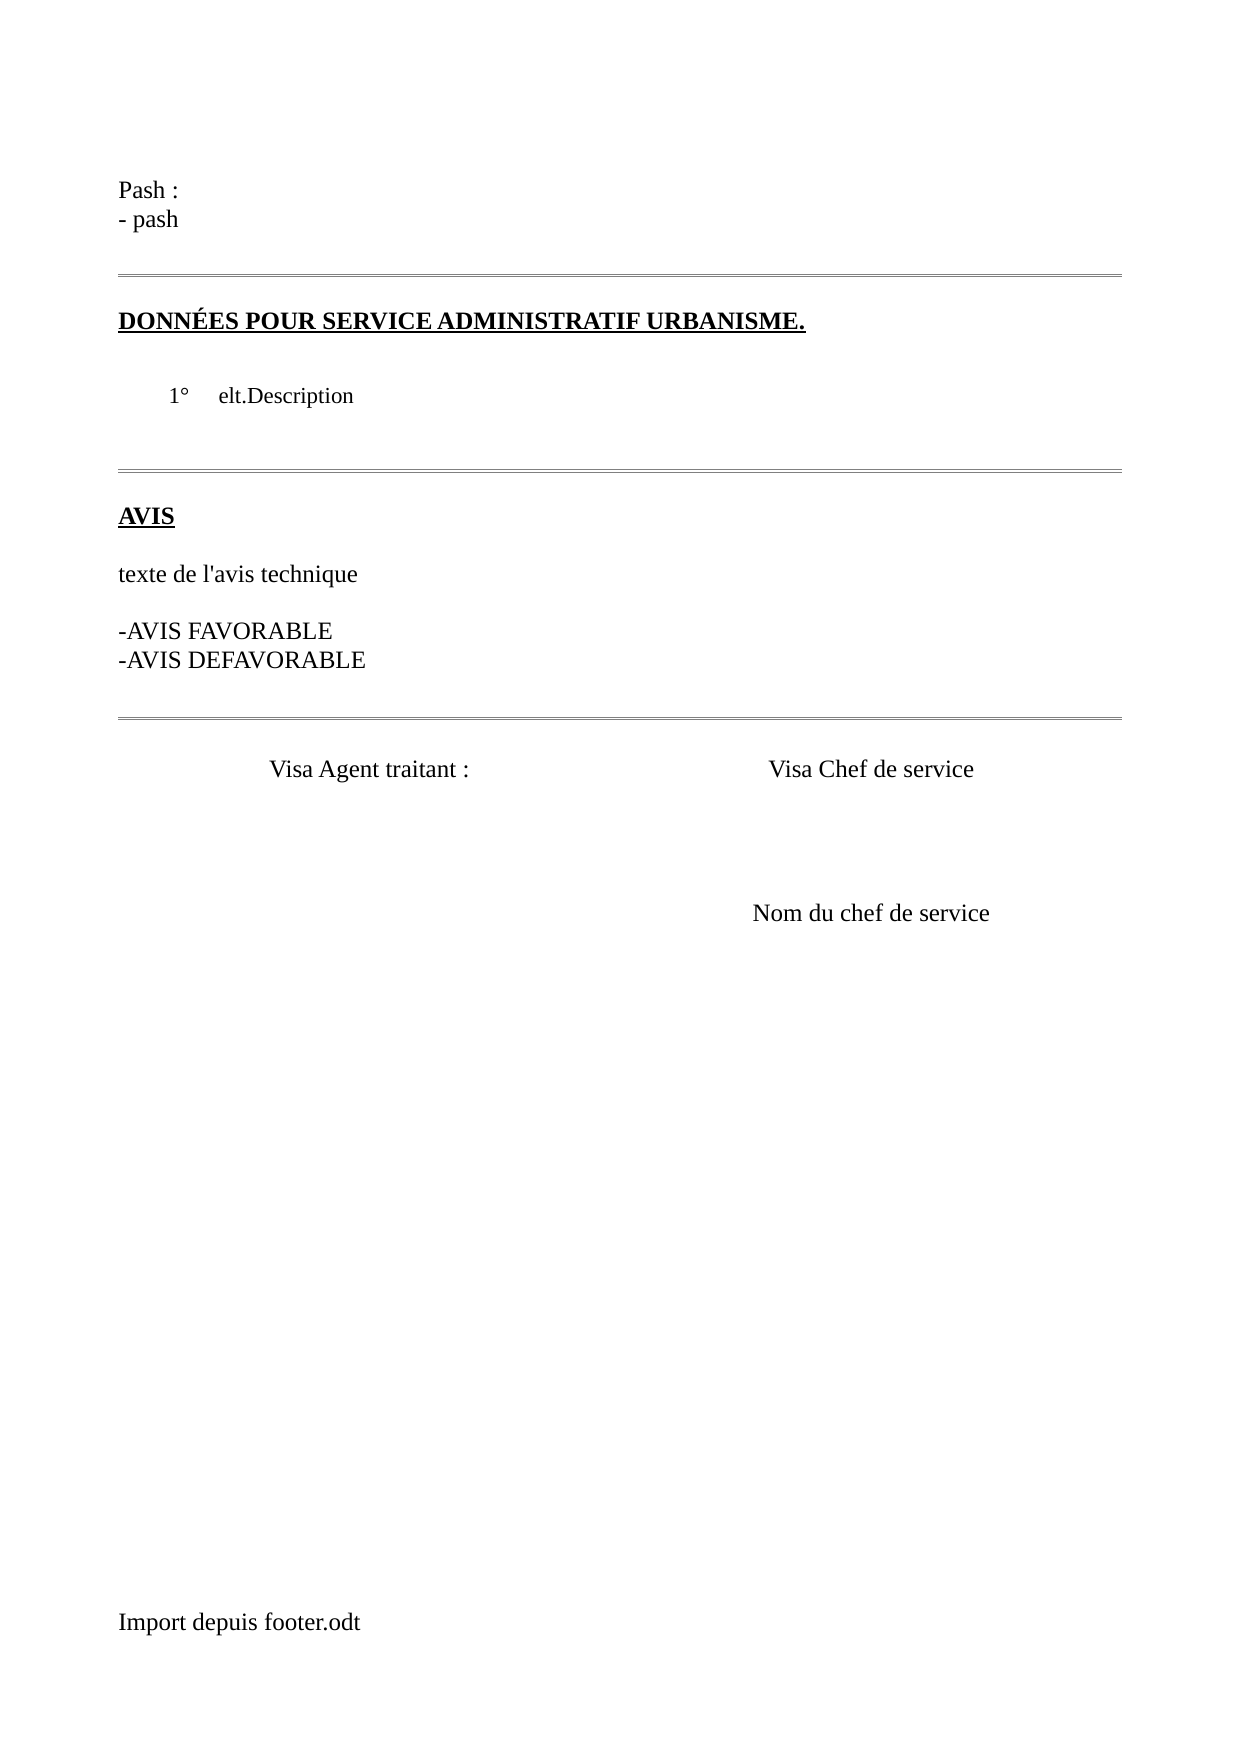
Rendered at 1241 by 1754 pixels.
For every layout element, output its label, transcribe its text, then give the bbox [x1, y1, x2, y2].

table_header Visa Chef de service Nom du chef de service [620, 749, 1122, 933]
table_header [125, 376, 212, 426]
text -AVIS DEFAVORABLE [118, 645, 1122, 674]
title AVIS [118, 501, 1122, 530]
table_header Visa Agent traitant : [118, 749, 620, 933]
text -AVIS FAVORABLE [118, 616, 1122, 645]
table_header elt.Description [213, 376, 1123, 426]
text Pash : [118, 176, 1122, 204]
text - pash [118, 204, 1122, 233]
title DONNÉES POUR SERVICE ADMINISTRATIF URBANISME. [118, 306, 1122, 335]
text texte de l'avis technique [118, 559, 1122, 588]
